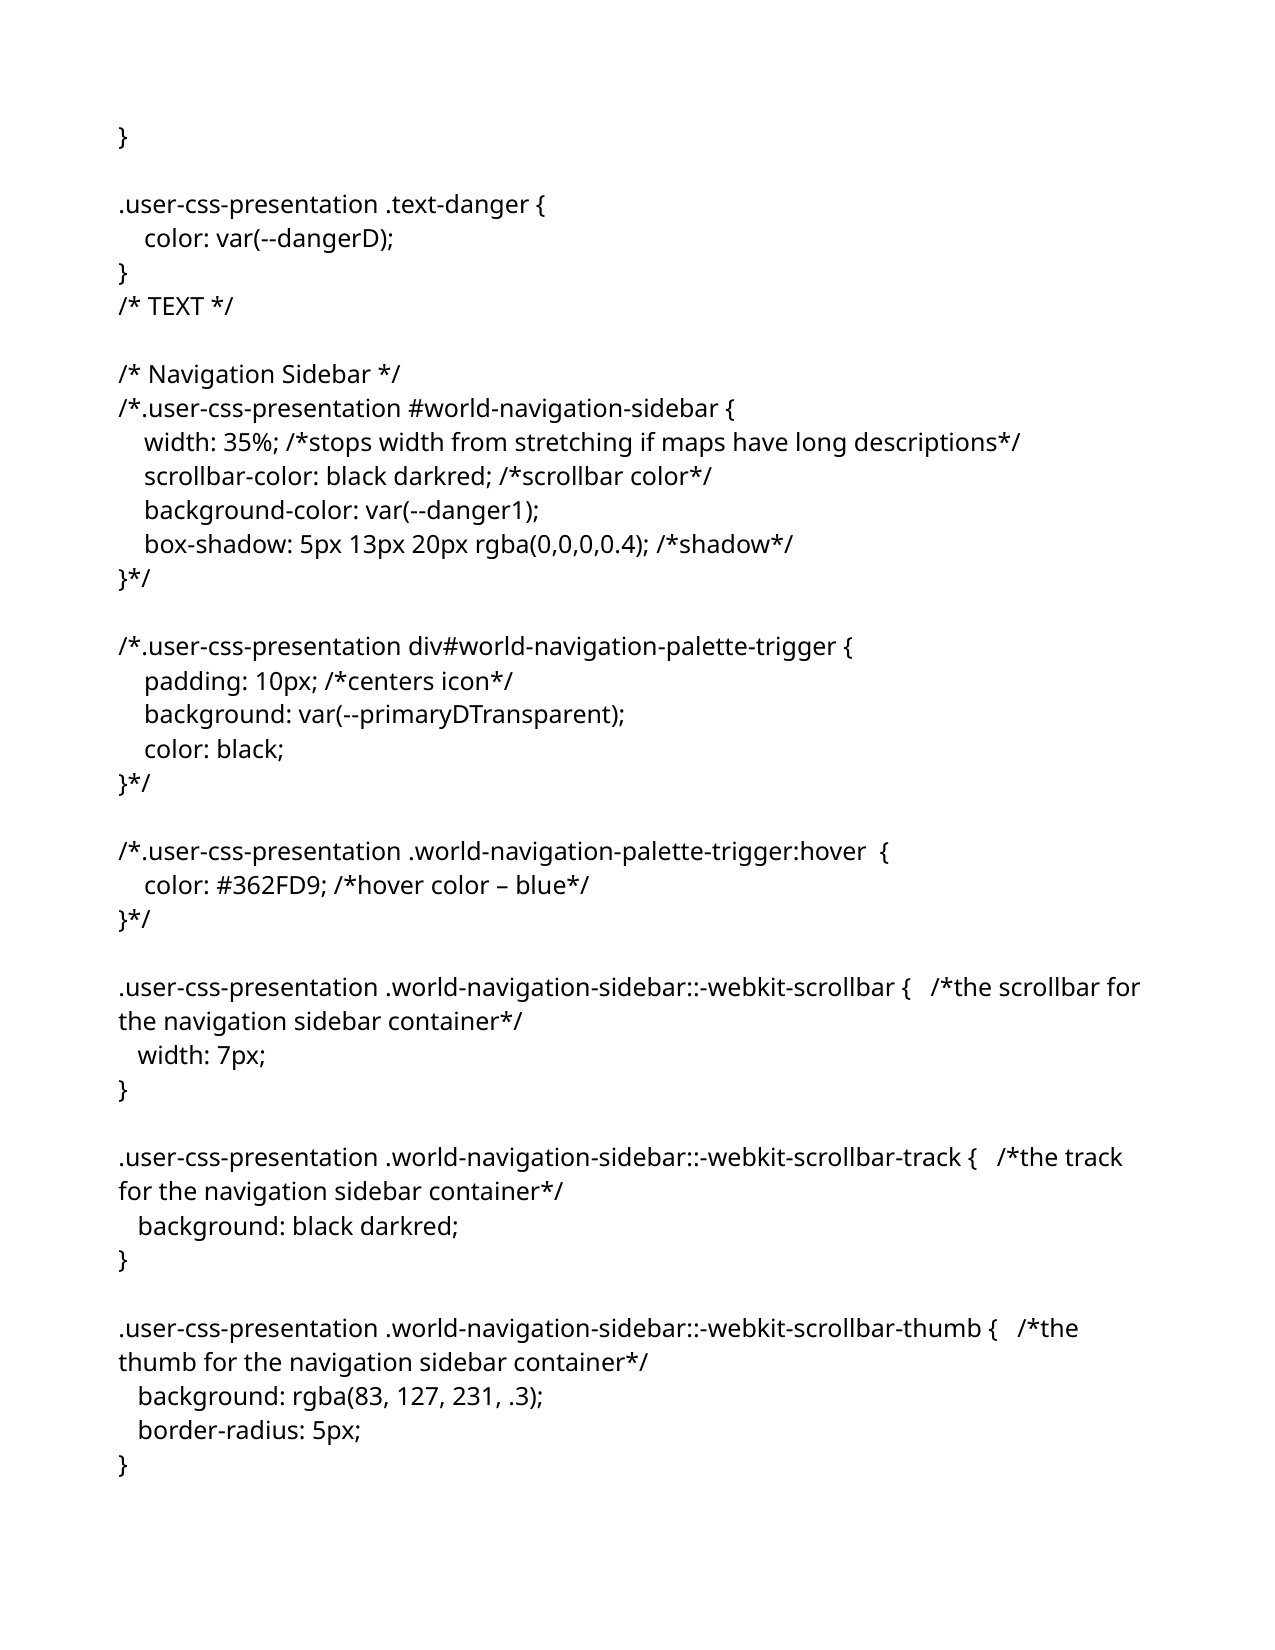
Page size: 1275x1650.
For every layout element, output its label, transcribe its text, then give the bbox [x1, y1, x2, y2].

text color: var(--dangerD); [118, 220, 1157, 254]
text /*.user-css-presentation div#world-navigation-palette-trigger { [118, 629, 1157, 663]
text box-shadow: 5px 13px 20px rgba(0,0,0,0.4); /*shadow*/ [118, 527, 1157, 561]
text } [118, 118, 1157, 152]
text }*/ [118, 561, 1157, 595]
text background: var(--primaryDTransparent); [118, 697, 1157, 731]
text /*.user-css-presentation #world-navigation-sidebar { [118, 391, 1157, 425]
text padding: 10px; /*centers icon*/ [118, 663, 1157, 697]
text color: black; [118, 731, 1157, 765]
text } [118, 1242, 1157, 1276]
text }*/ [118, 765, 1157, 799]
text width: 35%; /*stops width from stretching if maps have long descriptions*/ [118, 425, 1157, 459]
text .user-css-presentation .world-navigation-sidebar::-webkit-scrollbar { /*the scrollbar for the navigation sidebar container*/ [118, 970, 1157, 1038]
text /* Navigation Sidebar */ [118, 357, 1157, 391]
text /*.user-css-presentation .world-navigation-palette-trigger:hover { [118, 833, 1157, 867]
text .user-css-presentation .text-danger { [118, 186, 1157, 220]
text .user-css-presentation .world-navigation-sidebar::-webkit-scrollbar-thumb { /*the thumb for the navigation sidebar container*/ [118, 1310, 1157, 1378]
text } [118, 1072, 1157, 1106]
text } [118, 1447, 1157, 1481]
text color: #362FD9; /*hover color – blue*/ [118, 867, 1157, 902]
text scrollbar-color: black darkred; /*scrollbar color*/ [118, 459, 1157, 493]
text }*/ [118, 902, 1157, 936]
text border-radius: 5px; [118, 1412, 1157, 1447]
text background-color: var(--danger1); [118, 493, 1157, 527]
text background: black darkred; [118, 1208, 1157, 1242]
text .user-css-presentation .world-navigation-sidebar::-webkit-scrollbar-track { /*the track for the navigation sidebar container*/ [118, 1140, 1157, 1208]
text width: 7px; [118, 1038, 1157, 1072]
text /* TEXT */ [118, 288, 1157, 322]
text background: rgba(83, 127, 231, .3); [118, 1378, 1157, 1412]
text } [118, 254, 1157, 288]
